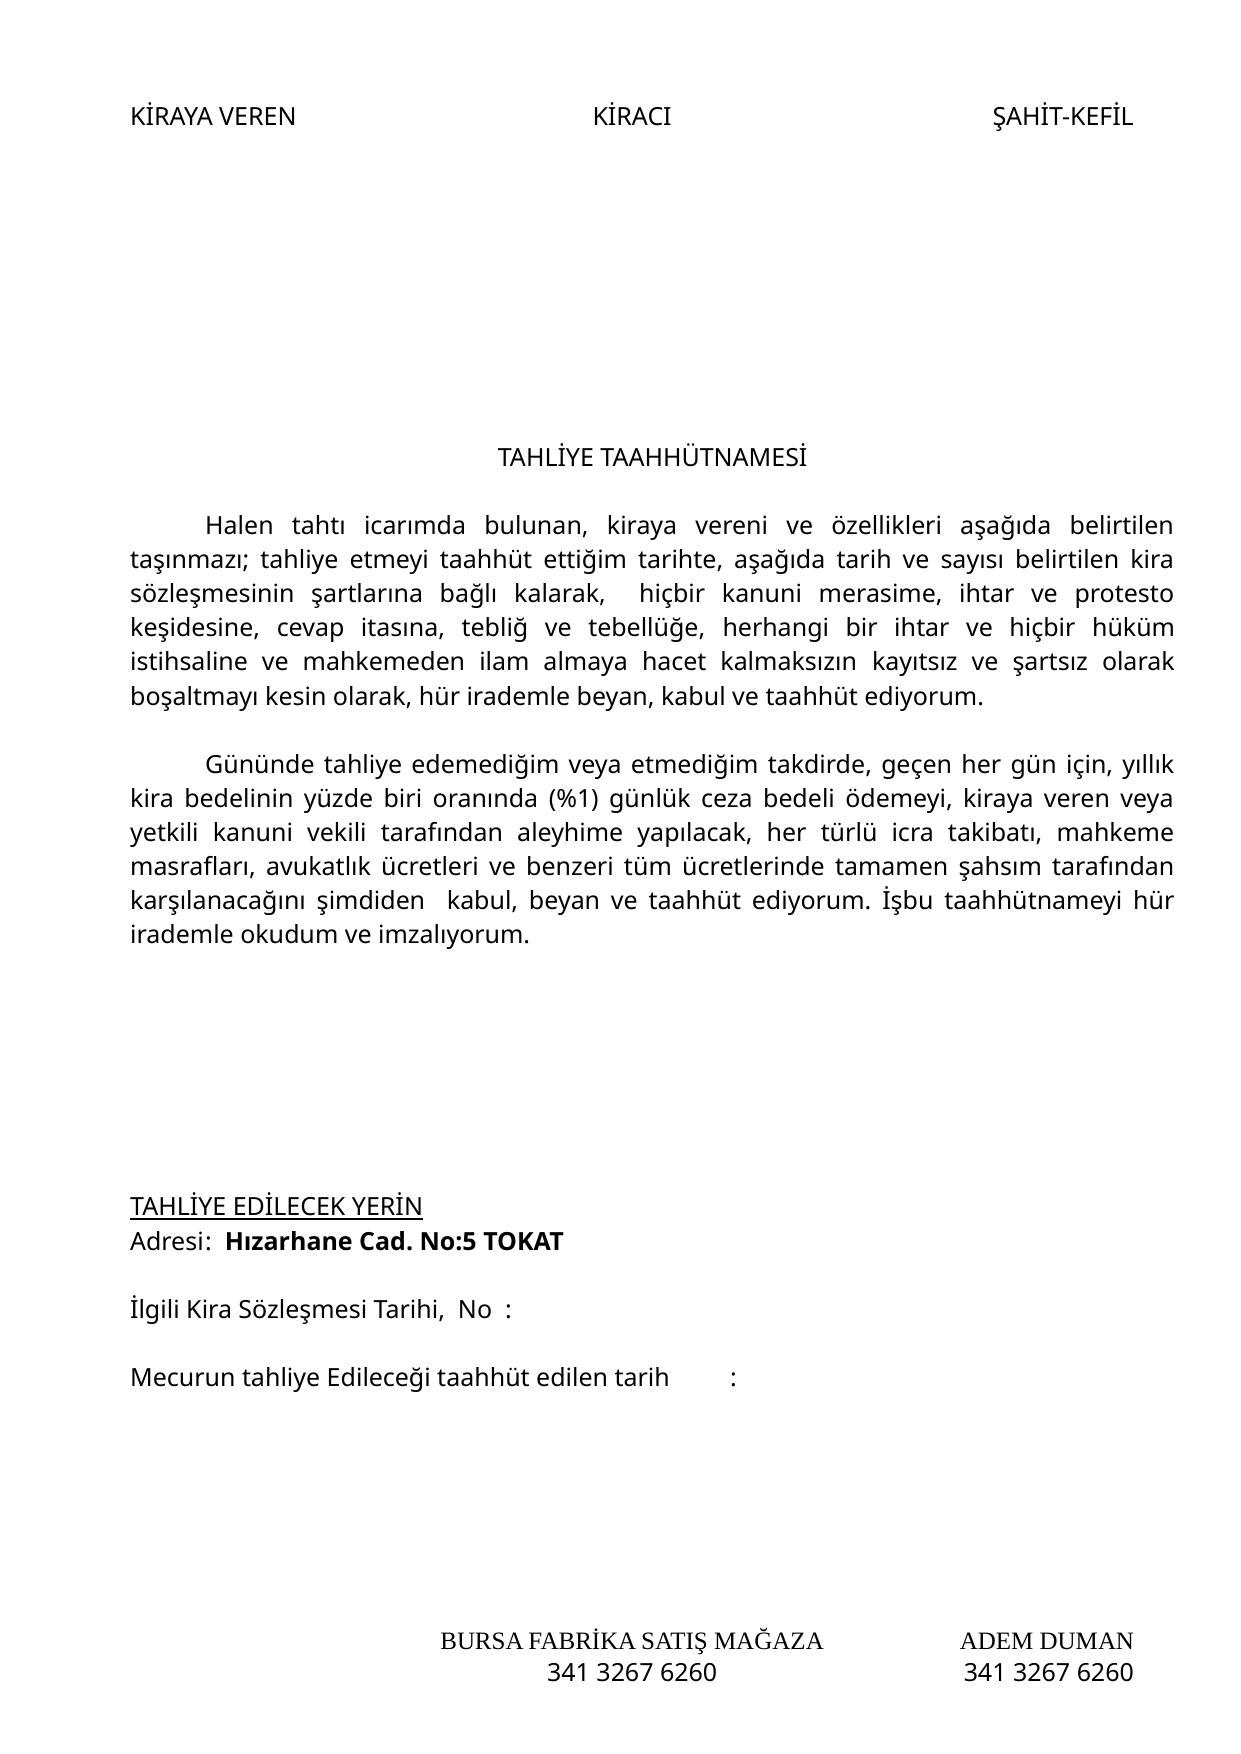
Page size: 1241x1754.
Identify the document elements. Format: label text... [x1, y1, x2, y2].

text Halen tahtı icarımda bulunan, kiraya vereni ve özellikleri aşağıda belirtilen taşınmazı; tahliye etmeyi taahhüt ettiğim tarihte, aşağıda tarih ve sayısı belirtilen kira sözleşmesinin şartlarına bağlı kalarak, hiçbir kanuni merasime, ihtar ve protesto keşidesine, cevap itasına, tebliğ ve tebellüğe, herhangi bir ihtar ve hiçbir hüküm istihsaline ve mahkemeden ilam almaya hacet kalmaksızın kayıtsız ve şartsız olarak boşaltmayı kesin olarak, hür irademle beyan, kabul ve taahhüt ediyorum. [130, 508, 1175, 712]
text Mecurun tahliye Edileceği taahhüt edilen tarih : [130, 1359, 1175, 1393]
text TAHLİYE TAAHHÜTNAMESİ [130, 440, 1175, 474]
text KİRAYA VEREN KİRACI ŞAHİT-KEFİL [130, 99, 1175, 133]
text Adresi : Hızarhane Cad. No:5 TOKAT [130, 1223, 1175, 1257]
text TAHLİYE EDİLECEK YERİN [130, 1189, 1175, 1223]
text İlgili Kira Sözleşmesi Tarihi, No : [130, 1291, 1175, 1325]
text Gününde tahliye edemediğim veya etmediğim takdirde, geçen her gün için, yıllık kira bedelinin yüzde biri oranında (%1) günlük ceza bedeli ödemeyi, kiraya veren veya yetkili kanuni vekili tarafından aleyhime yapılacak, her türlü icra takibatı, mahkeme masrafları, avukatlık ücretleri ve benzeri tüm ücretlerinde tamamen şahsım tarafından karşılanacağını şimdiden kabul, beyan ve taahhüt ediyorum. İşbu taahhütnameyi hür irademle okudum ve imzalıyorum. [130, 746, 1175, 951]
